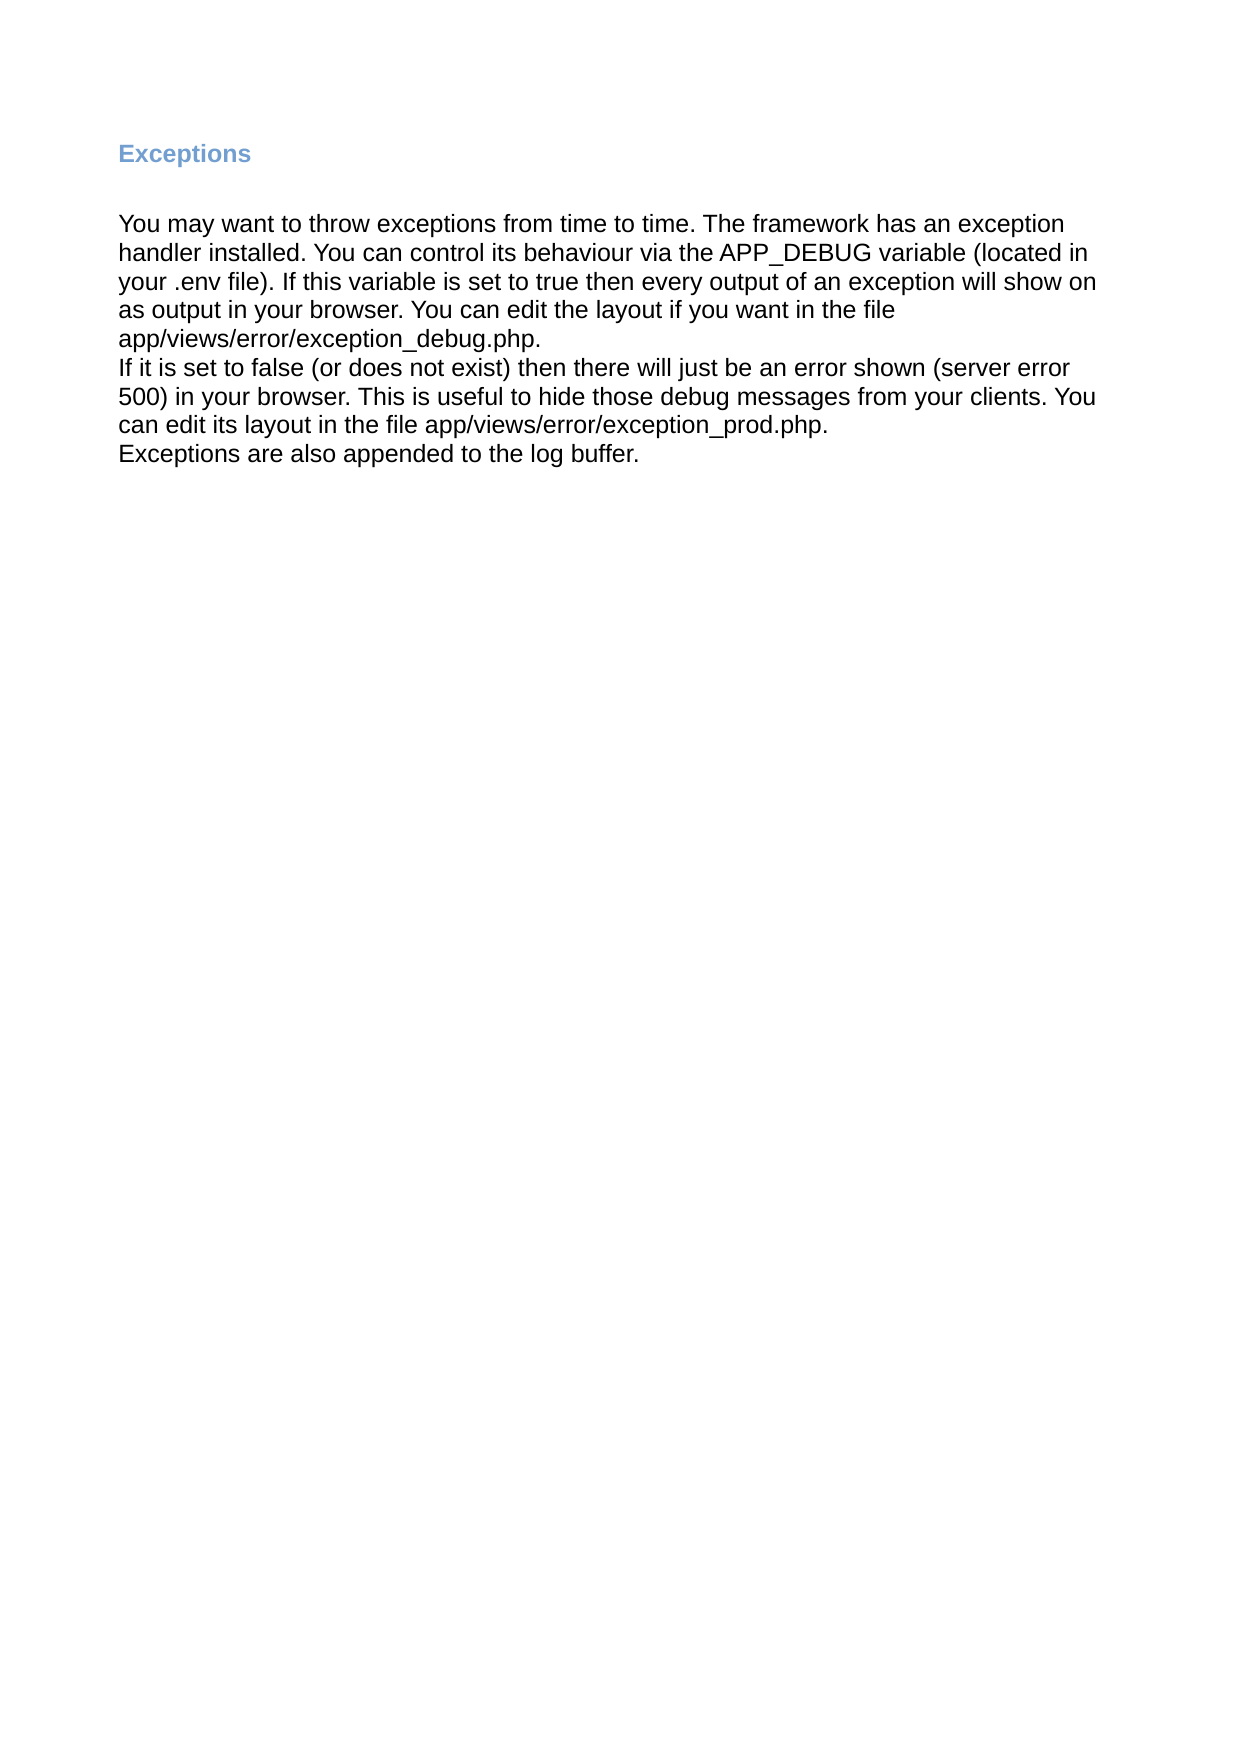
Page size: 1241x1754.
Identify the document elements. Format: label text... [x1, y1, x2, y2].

text Exceptions are also appended to the log buffer. [118, 439, 1122, 468]
subtitle Exceptions [118, 139, 1122, 168]
text You may want to throw exceptions from time to time. The framework has an exception handler installed. You can control its behaviour via the APP_DEBUG variable (located in your .env file). If this variable is set to true then every output of an exception will show on as output in your browser. You can edit the layout if you want in the file app/views/error/exception_debug.php. [118, 209, 1122, 353]
text If it is set to false (or does not exist) then there will just be an error shown (server error 500) in your browser. This is useful to hide those debug messages from your clients. You can edit its layout in the file app/views/error/exception_prod.php. [118, 353, 1122, 439]
